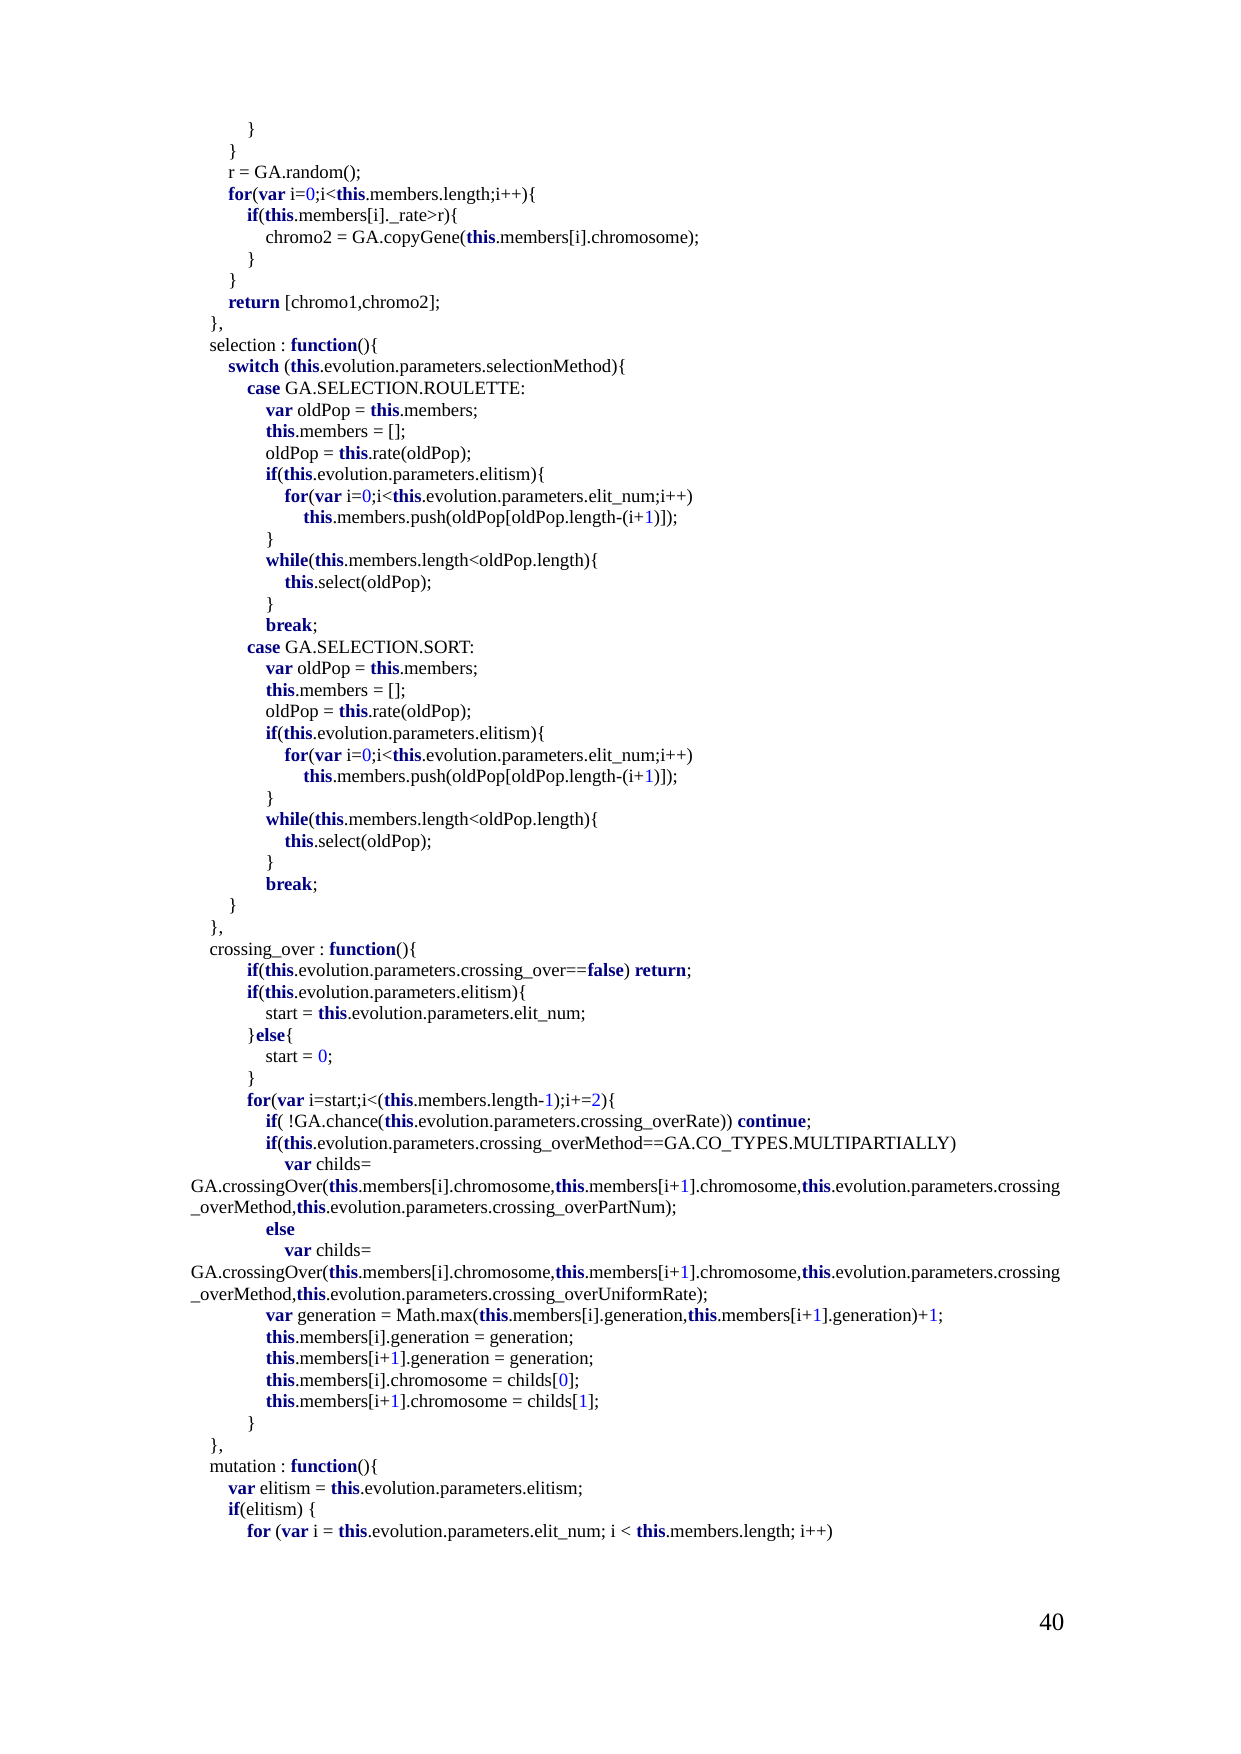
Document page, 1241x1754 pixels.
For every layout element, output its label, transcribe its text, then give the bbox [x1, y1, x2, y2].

text mutation : function(){ [191, 1455, 1064, 1477]
text this.members.push(oldPop[oldPop.length-(i+1)]); [191, 506, 1064, 528]
text this.members.push(oldPop[oldPop.length-(i+1)]); [191, 765, 1064, 787]
text while(this.members.length<oldPop.length){ [191, 808, 1064, 830]
text var childs= GA.crossingOver(this.members[i].chromosome,this.members[i+1].chromosome,this.evolution.parameters.crossing_overMethod,this.evolution.parameters.crossing_overUniformRate); [191, 1239, 1064, 1304]
text oldPop = this.rate(oldPop); [191, 700, 1064, 722]
text crossing_over : function(){ [191, 937, 1064, 959]
text if(this.evolution.parameters.elitism){ [191, 722, 1064, 743]
text switch (this.evolution.parameters.selectionMethod){ [191, 355, 1064, 377]
text this.select(oldPop); [191, 830, 1064, 851]
text case GA.SELECTION.SORT: [191, 636, 1064, 657]
text } [191, 140, 1064, 161]
text start = 0; [191, 1045, 1064, 1067]
text oldPop = this.rate(oldPop); [191, 442, 1064, 463]
text } [191, 894, 1064, 916]
text }, [191, 312, 1064, 334]
text this.members[i+1].generation = generation; [191, 1347, 1064, 1369]
text for(var i=start;i<(this.members.length-1);i+=2){ [191, 1088, 1064, 1110]
text if(this.members[i]._rate>r){ [191, 204, 1064, 226]
text if(this.evolution.parameters.crossing_overMethod==GA.CO_TYPES.MULTIPARTIALLY) [191, 1132, 1064, 1153]
text } [191, 528, 1064, 549]
text var elitism = this.evolution.parameters.elitism; [191, 1477, 1064, 1498]
text this.members[i].chromosome = childs[0]; [191, 1369, 1064, 1390]
text for(var i=0;i<this.evolution.parameters.elit_num;i++) [191, 743, 1064, 765]
text for(var i=0;i<this.members.length;i++){ [191, 183, 1064, 204]
text case GA.SELECTION.ROULETTE: [191, 377, 1064, 398]
text } [191, 851, 1064, 873]
text } [191, 1067, 1064, 1088]
text for (var i = this.evolution.parameters.elit_num; i < this.members.length; i++) [191, 1520, 1064, 1541]
text } [191, 787, 1064, 808]
text } [191, 592, 1064, 614]
text this.members[i].generation = generation; [191, 1326, 1064, 1347]
text selection : function(){ [191, 334, 1064, 355]
text break; [191, 614, 1064, 636]
text } [191, 118, 1064, 140]
text }, [191, 1433, 1064, 1455]
text return [chromo1,chromo2]; [191, 291, 1064, 312]
text var oldPop = this.members; [191, 398, 1064, 420]
text var childs= GA.crossingOver(this.members[i].chromosome,this.members[i+1].chromosome,this.evolution.parameters.crossing_overMethod,this.evolution.parameters.crossing_overPartNum); [191, 1153, 1064, 1218]
text for(var i=0;i<this.evolution.parameters.elit_num;i++) [191, 485, 1064, 506]
text if(this.evolution.parameters.elitism){ [191, 981, 1064, 1002]
text } [191, 247, 1064, 269]
text this.members = []; [191, 679, 1064, 700]
text r = GA.random(); [191, 161, 1064, 183]
text if(elitism) { [191, 1498, 1064, 1520]
text start = this.evolution.parameters.elit_num; [191, 1002, 1064, 1024]
text var generation = Math.max(this.members[i].generation,this.members[i+1].generation)+1; [191, 1304, 1064, 1326]
text var oldPop = this.members; [191, 657, 1064, 679]
text else [191, 1218, 1064, 1239]
text this.members[i+1].chromosome = childs[1]; [191, 1390, 1064, 1412]
text break; [191, 873, 1064, 894]
text } [191, 269, 1064, 291]
text }, [191, 916, 1064, 937]
text while(this.members.length<oldPop.length){ [191, 549, 1064, 571]
text if(this.evolution.parameters.crossing_over==false) return; [191, 959, 1064, 981]
text this.select(oldPop); [191, 571, 1064, 592]
text this.members = []; [191, 420, 1064, 442]
text } [191, 1412, 1064, 1433]
text if( !GA.chance(this.evolution.parameters.crossing_overRate)) continue; [191, 1110, 1064, 1132]
text if(this.evolution.parameters.elitism){ [191, 463, 1064, 485]
text chromo2 = GA.copyGene(this.members[i].chromosome); [191, 226, 1064, 247]
text }else{ [191, 1024, 1064, 1045]
